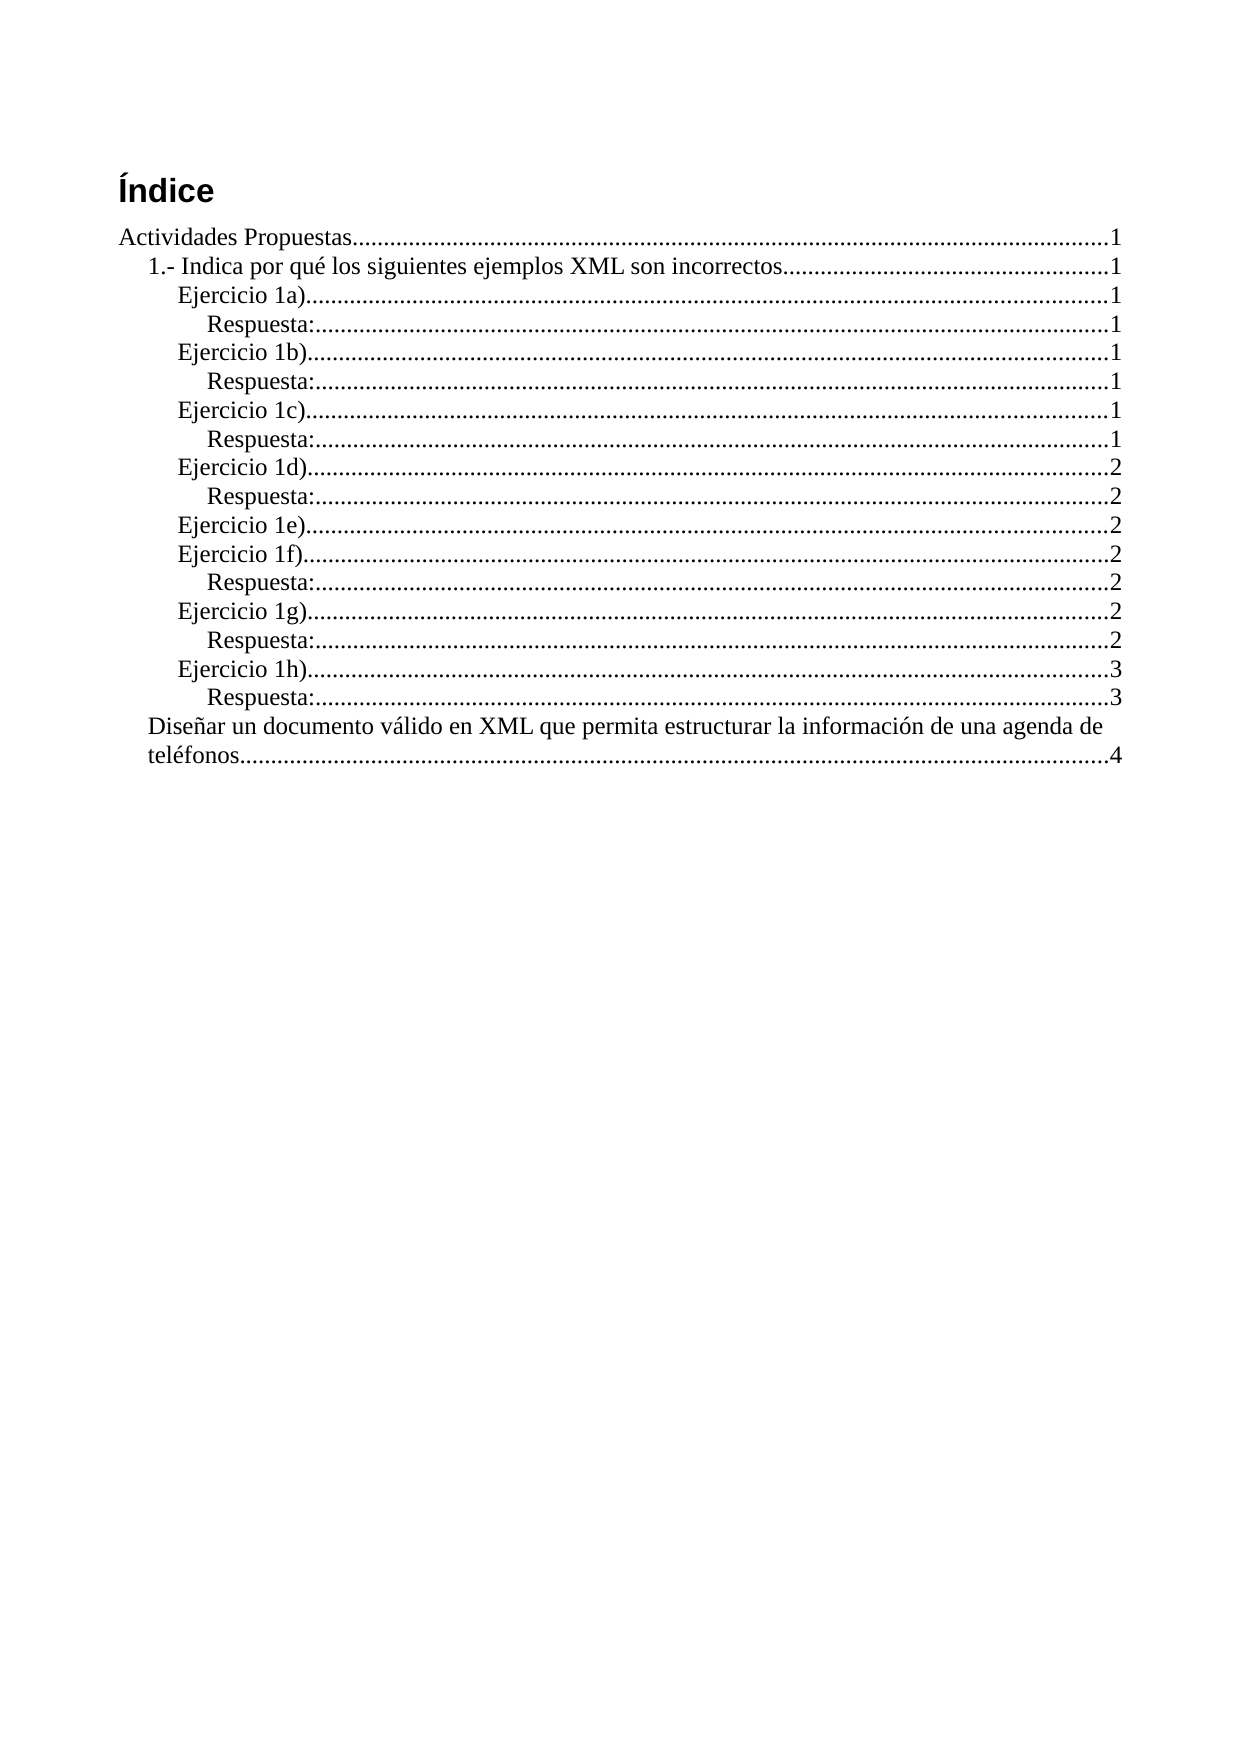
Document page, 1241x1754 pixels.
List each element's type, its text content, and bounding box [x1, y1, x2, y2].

text Ejercicio 1c) 1 [177, 395, 1122, 424]
text Diseñar un documento válido en XML que permita estructurar la información de una agenda de teléfonos. 4 [148, 711, 1122, 769]
text Actividades Propuestas 1 [118, 222, 1122, 251]
text 1.- Indica por qué los siguientes ejemplos XML son incorrectos. 1 [148, 251, 1122, 280]
subtitle Índice [118, 171, 1122, 210]
text Respuesta: 2 [207, 481, 1122, 510]
text Respuesta: 1 [207, 309, 1122, 337]
text Respuesta: 1 [207, 366, 1122, 395]
text Respuesta: 3 [207, 682, 1122, 711]
text Ejercicio 1d) 2 [177, 452, 1122, 481]
text Respuesta: 2 [207, 625, 1122, 654]
text Ejercicio 1b) 1 [177, 337, 1122, 366]
text Ejercicio 1h) 3 [177, 654, 1122, 682]
text Ejercicio 1f) 2 [177, 539, 1122, 567]
text Ejercicio 1e) 2 [177, 510, 1122, 539]
text Ejercicio 1g) 2 [177, 596, 1122, 625]
text Ejercicio 1a) 1 [177, 280, 1122, 309]
text Respuesta: 1 [207, 424, 1122, 452]
text Respuesta: 2 [207, 567, 1122, 596]
